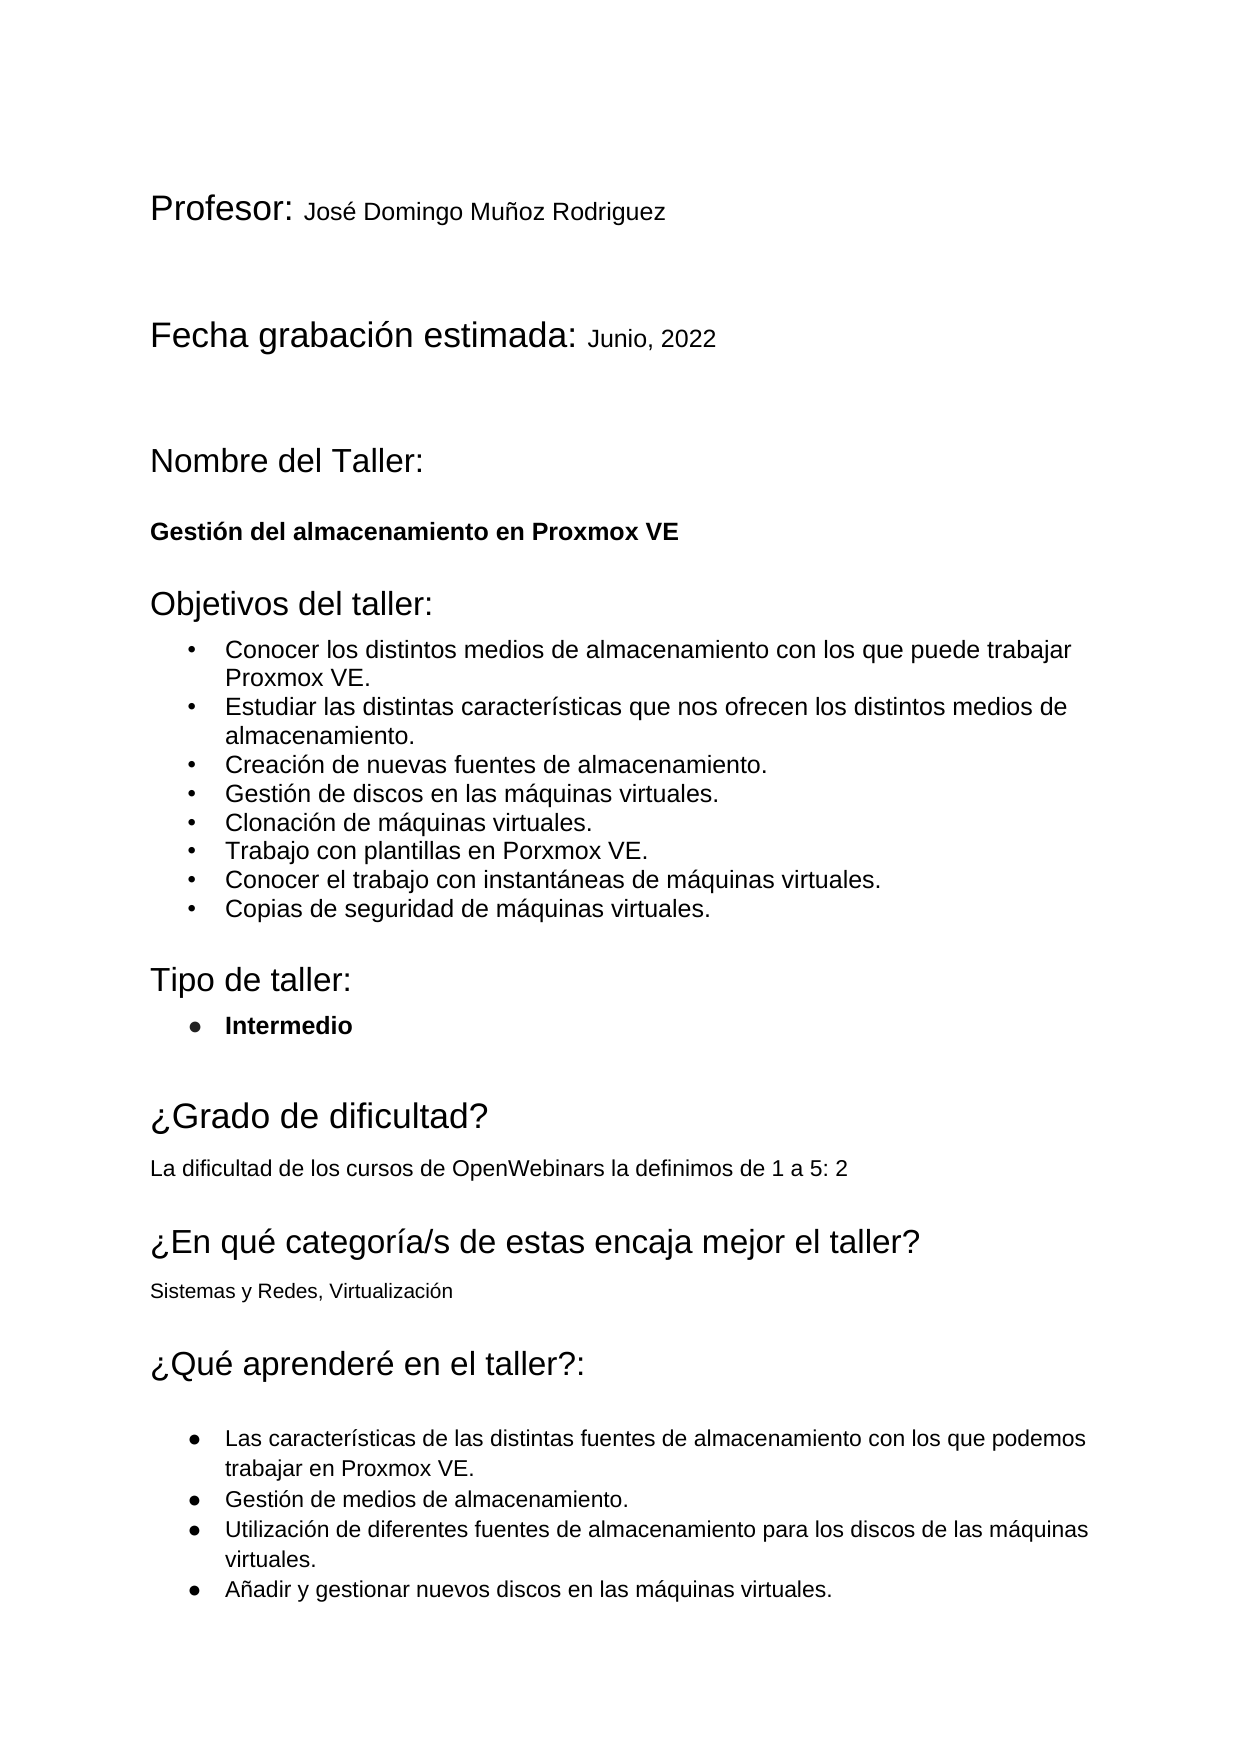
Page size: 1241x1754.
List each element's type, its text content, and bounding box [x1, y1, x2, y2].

list Conocer el trabajo con instantáneas de máquinas virtuales. [187, 865, 1090, 894]
list Clonación de máquinas virtuales. [187, 807, 1090, 836]
list Copias de seguridad de máquinas virtuales. [187, 894, 1090, 923]
list Gestión de medios de almacenamiento. [187, 1486, 1090, 1512]
text La dificultad de los cursos de OpenWebinars la definimos de 1 a 5: 2 [150, 1155, 1090, 1181]
list Estudiar las distintas características que nos ofrecen los distintos medios de almacenamiento. [187, 692, 1090, 750]
subtitle Gestión del almacenamiento en Proxmox VE [150, 517, 1090, 546]
list Gestión de discos en las máquinas virtuales. [187, 779, 1090, 807]
subtitle Fecha grabación estimada: Junio, 2022 [150, 314, 1090, 355]
list Intermedio [187, 1011, 1090, 1040]
subtitle ¿Grado de dificultad? [150, 1095, 1090, 1136]
subtitle ¿Qué aprenderé en el taller?: [150, 1344, 1090, 1382]
subtitle Profesor: José Domingo Muñoz Rodriguez [150, 187, 1090, 228]
subtitle Objetivos del taller: [150, 584, 1090, 622]
list Utilización de diferentes fuentes de almacenamiento para los discos de las máquinas virtuales. [187, 1516, 1090, 1572]
list Las características de las distintas fuentes de almacenamiento con los que podemos trabajar en Proxmox VE. [187, 1425, 1090, 1482]
subtitle ¿En qué categoría/s de estas encaja mejor el taller? [150, 1222, 1090, 1261]
text Sistemas y Redes, Virtualización [150, 1279, 1090, 1303]
subtitle Tipo de taller: [150, 960, 1090, 999]
subtitle Nombre del Taller: [150, 441, 1090, 480]
list Añadir y gestionar nuevos discos en las máquinas virtuales. [187, 1576, 1090, 1603]
list Trabajo con plantillas en Porxmox VE. [187, 836, 1090, 865]
list Conocer los distintos medios de almacenamiento con los que puede trabajar Proxmox VE. [187, 634, 1090, 692]
list Creación de nuevas fuentes de almacenamiento. [187, 750, 1090, 779]
